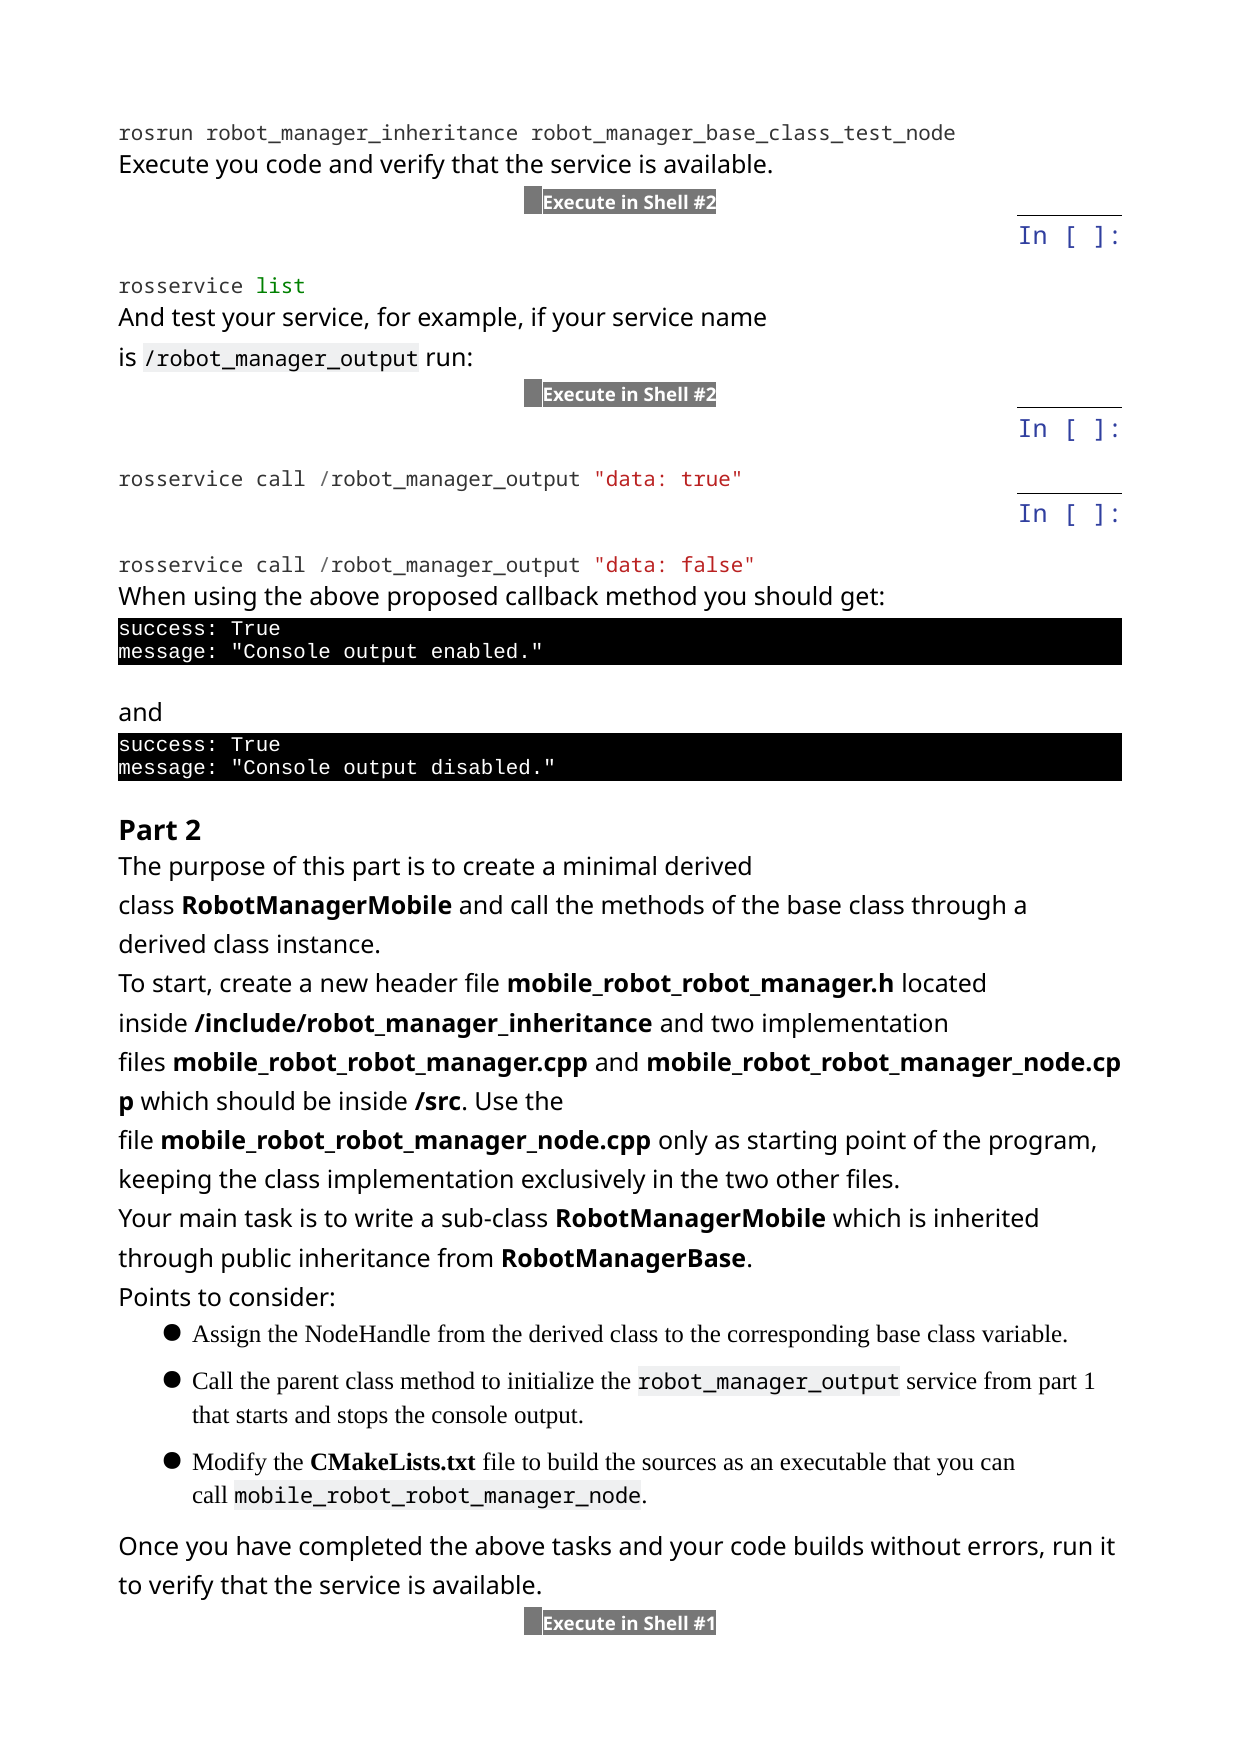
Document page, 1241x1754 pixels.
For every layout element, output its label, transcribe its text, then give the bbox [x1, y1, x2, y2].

text When using the above proposed callback method you should get: [118, 578, 1122, 612]
text success: True [118, 733, 1122, 757]
subtitle Part 2 [118, 810, 1122, 849]
text rosrun robot_manager_inheritance robot_manager_base_class_test_node [118, 118, 1122, 147]
list Assign the NodeHandle from the derived class to the corresponding base class variable. [162, 1319, 1122, 1347]
text The purpose of this part is to create a minimal derived class RobotManagerMobile and call the methods of the base class through a derived class instance. [118, 849, 1122, 961]
list Call the parent class method to initialize the robot_manager_output service from part 1 that starts and stops the console output. [162, 1366, 1122, 1428]
text rosservice call /robot_manager_output "data: false" [118, 550, 1122, 578]
text In [ ]: [118, 407, 1122, 444]
text Once you have completed the above tasks and your code builds without errors, run it to verify that the service is available. [118, 1528, 1122, 1601]
text To start, create a new header file mobile_robot_robot_manager.h located inside /include/robot_manager_inheritance and two implementation files mobile_robot_robot_manager.cpp and mobile_robot_robot_manager_node.cpp which should be inside /src. Use the file mobile_robot_robot_manager_node.cpp only as starting point of the program, keeping the class implementation exclusively in the two other files. [118, 966, 1122, 1196]
text Execute in Shell #2 [118, 186, 1122, 214]
text message: "Console output disabled." [118, 757, 1122, 781]
text Execute you code and verify that the service is available. [118, 147, 1122, 181]
text rosservice call /robot_manager_output "data: true" [118, 464, 1122, 493]
text message: "Console output enabled." [118, 641, 1122, 665]
text In [ ]: [118, 493, 1122, 530]
text rosservice list [118, 272, 1122, 300]
text Your main task is to write a sub-class RobotManagerMobile which is inherited through public inheritance from RobotManagerBase. [118, 1201, 1122, 1274]
list Modify the CMakeLists.txt file to build the sources as an executable that you can call mobile_robot_robot_manager_node. [162, 1447, 1122, 1510]
text In [ ]: [118, 214, 1122, 252]
text And test your service, for example, if your service name is /robot_manager_output run: [118, 300, 1122, 373]
text Points to consider: [118, 1279, 1122, 1313]
text and [118, 694, 1122, 728]
text Execute in Shell #1 [118, 1607, 1122, 1635]
text success: True [118, 618, 1122, 641]
text Execute in Shell #2 [118, 378, 1122, 407]
